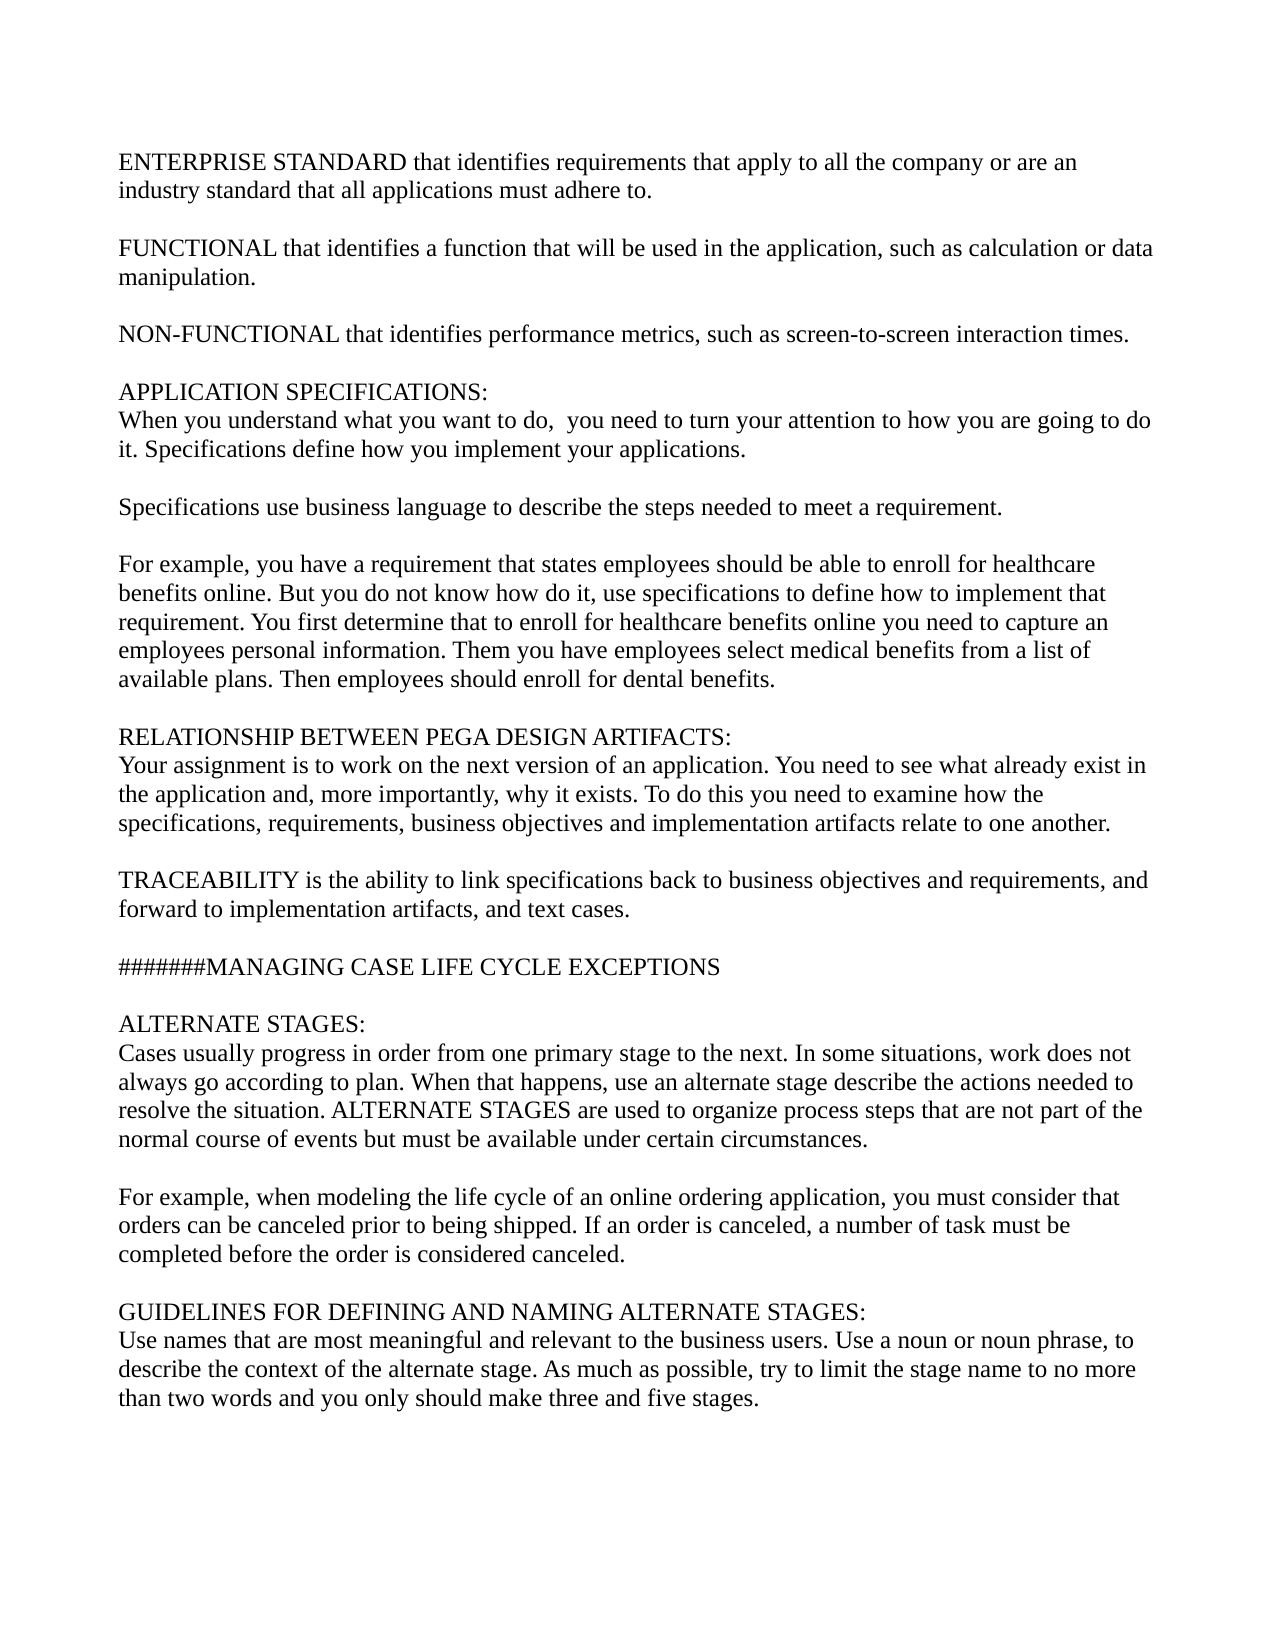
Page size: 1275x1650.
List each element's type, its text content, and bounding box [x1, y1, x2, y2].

text FUNCTIONAL that identifies a function that will be used in the application, such as calculation or data manipulation. [118, 233, 1157, 291]
text NON-FUNCTIONAL that identifies performance metrics, such as screen-to-screen interaction times. [118, 319, 1157, 348]
text RELATIONSHIP BETWEEN PEGA DESIGN ARTIFACTS: [118, 722, 1157, 751]
text Cases usually progress in order from one primary stage to the next. In some situations, work does not always go according to plan. When that happens, use an alternate stage describe the actions needed to resolve the situation. ALTERNATE STAGES are used to organize process steps that are not part of the normal course of events but must be available under certain circumstances. [118, 1038, 1157, 1153]
text ALTERNATE STAGES: [118, 1009, 1157, 1038]
text #######MANAGING CASE LIFE CYCLE EXCEPTIONS [118, 952, 1157, 981]
text GUIDELINES FOR DEFINING AND NAMING ALTERNATE STAGES: [118, 1297, 1157, 1326]
text Your assignment is to work on the next version of an application. You need to see what already exist in the application and, more importantly, why it exists. To do this you need to examine how the specifications, requirements, business objectives and implementation artifacts relate to one another. [118, 751, 1157, 837]
text For example, when modeling the life cycle of an online ordering application, you must consider that orders can be canceled prior to being shipped. If an order is canceled, a number of task must be completed before the order is considered canceled. [118, 1182, 1157, 1268]
text When you understand what you want to do, you need to turn your attention to how you are going to do it. Specifications define how you implement your applications. [118, 406, 1157, 463]
text ENTERPRISE STANDARD that identifies requirements that apply to all the company or are an industry standard that all applications must adhere to. [118, 147, 1157, 204]
text TRACEABILITY is the ability to link specifications back to business objectives and requirements, and forward to implementation artifacts, and text cases. [118, 866, 1157, 923]
text APPLICATION SPECIFICATIONS: [118, 377, 1157, 406]
text Use names that are most meaningful and relevant to the business users. Use a noun or noun phrase, to describe the context of the alternate stage. As much as possible, try to limit the stage name to no more than two words and you only should make three and five stages. [118, 1326, 1157, 1412]
text Specifications use business language to describe the steps needed to meet a requirement. [118, 492, 1157, 521]
text For example, you have a requirement that states employees should be able to enroll for healthcare benefits online. But you do not know how do it, use specifications to define how to implement that requirement. You first determine that to enroll for healthcare benefits online you need to capture an employees personal information. Them you have employees select medical benefits from a list of available plans. Then employees should enroll for dental benefits. [118, 549, 1157, 693]
